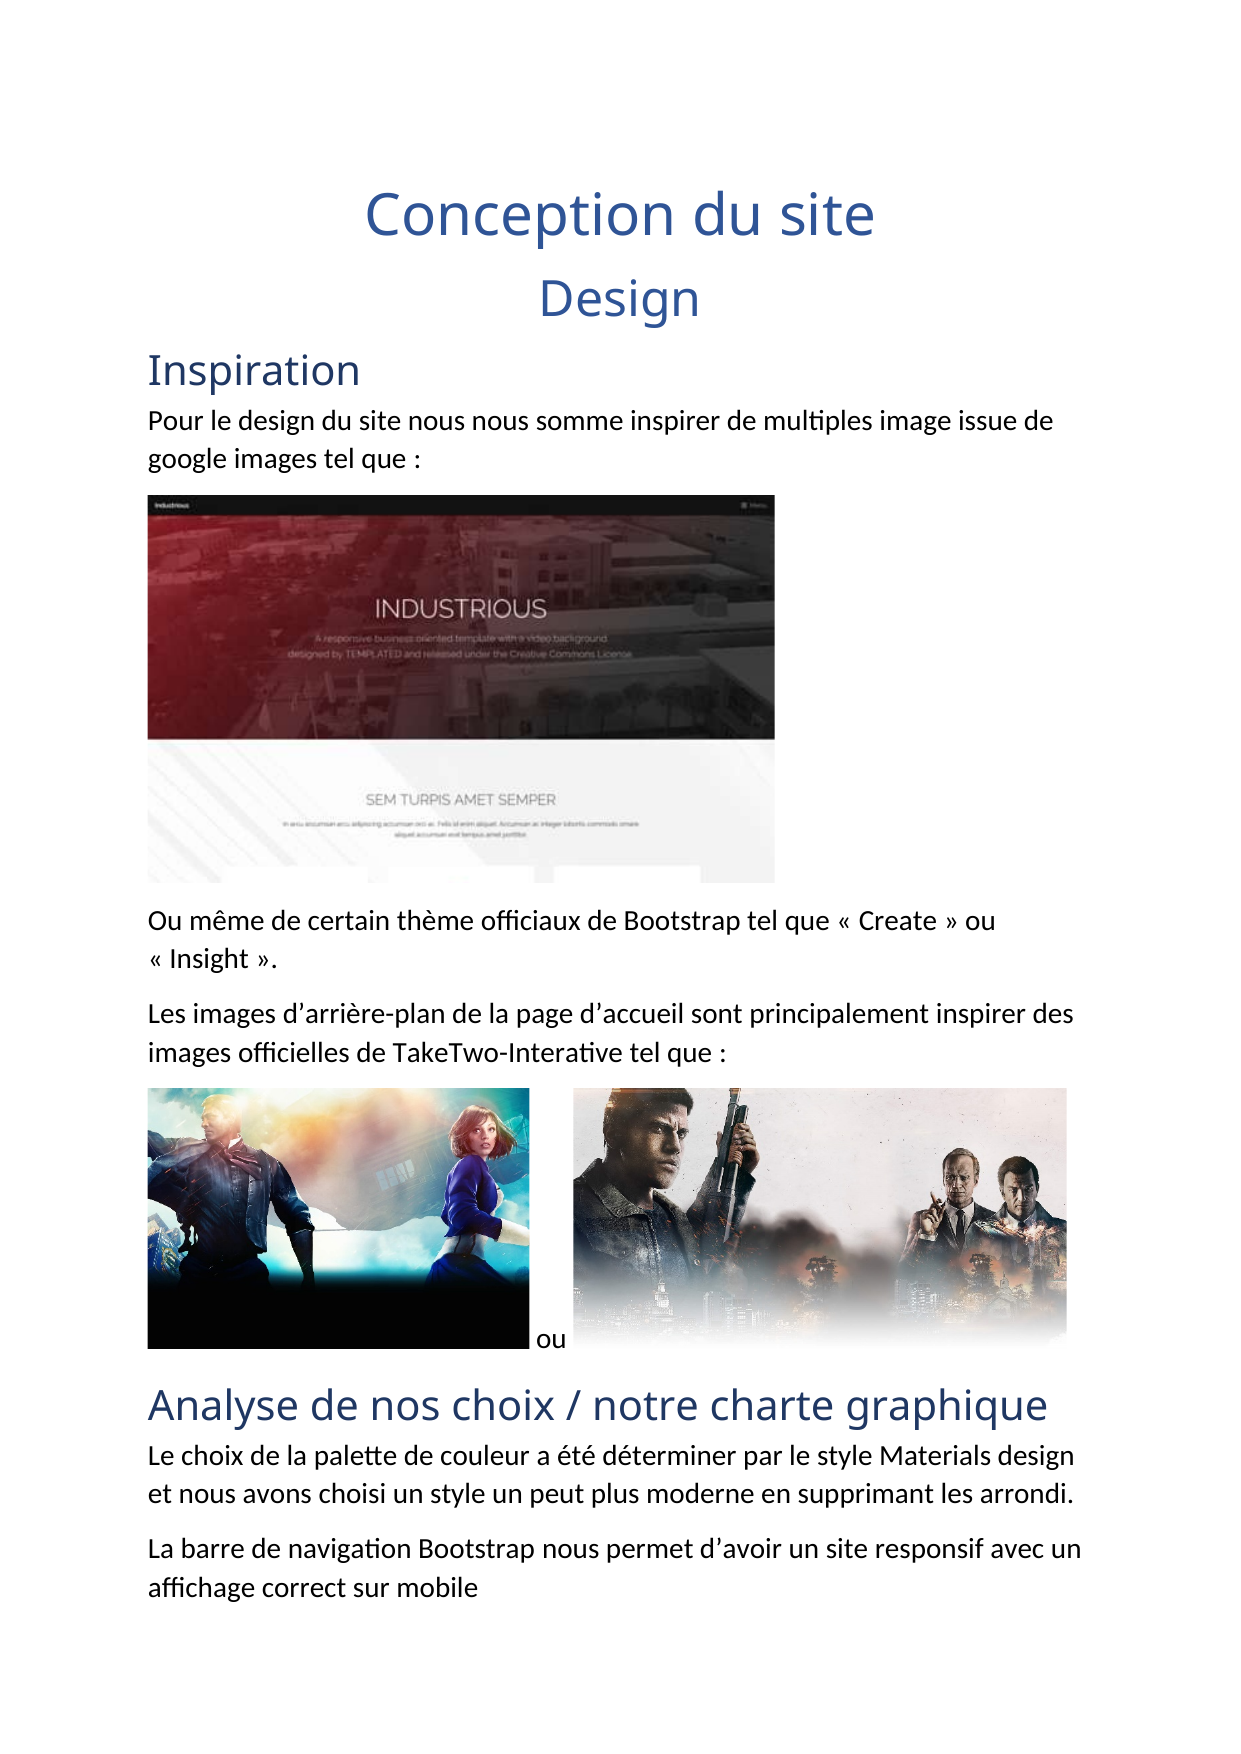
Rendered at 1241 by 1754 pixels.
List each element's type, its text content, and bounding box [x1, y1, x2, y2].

text ou [148, 1089, 1093, 1356]
picture [573, 1088, 1067, 1349]
picture [147, 1088, 530, 1349]
text La barre de navigation Bootstrap nous permet d’avoir un site responsif avec un affichage correct sur mobile [148, 1531, 1093, 1604]
picture [147, 495, 775, 883]
subtitle Conception du site [148, 173, 1093, 252]
subtitle Analyse de nos choix / notre charte graphique [148, 1376, 1093, 1432]
subtitle Design [148, 263, 1093, 331]
text Ou même de certain thème officiaux de Bootstrap tel que « Create » ou « Insight ». [148, 902, 1093, 976]
subtitle Inspiration [148, 340, 1093, 397]
text Le choix de la palette de couleur a été déterminer par le style Materials design et nous avons choisi un style un peut plus moderne en supprimant les arrondi. [148, 1437, 1093, 1511]
text Pour le design du site nous nous somme inspirer de multiples image issue de google images tel que : [148, 402, 1093, 476]
text Les images d’arrière-plan de la page d’accueil sont principalement inspirer des images officielles de TakeTwo-Interative tel que : [148, 995, 1093, 1069]
